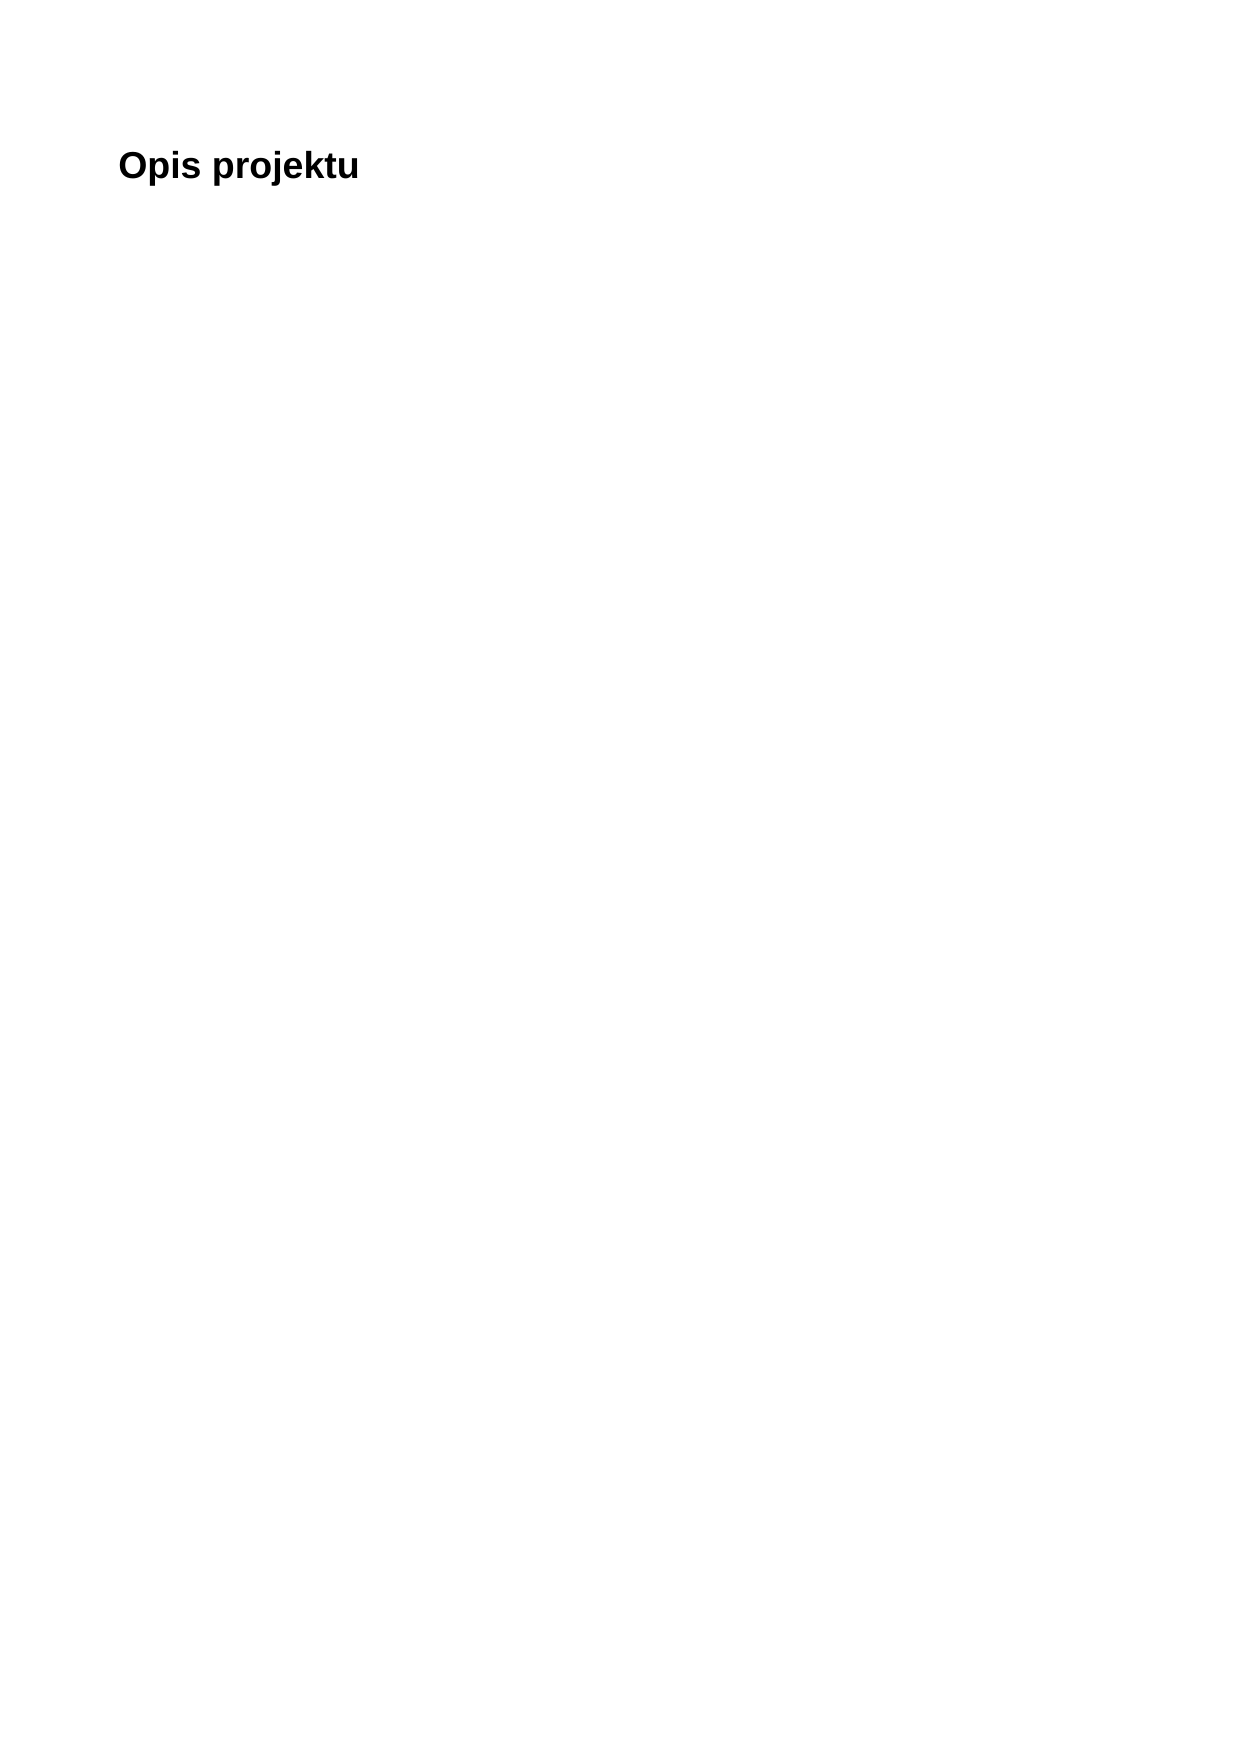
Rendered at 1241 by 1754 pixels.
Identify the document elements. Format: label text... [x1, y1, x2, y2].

subtitle Opis projektu [118, 143, 1122, 186]
